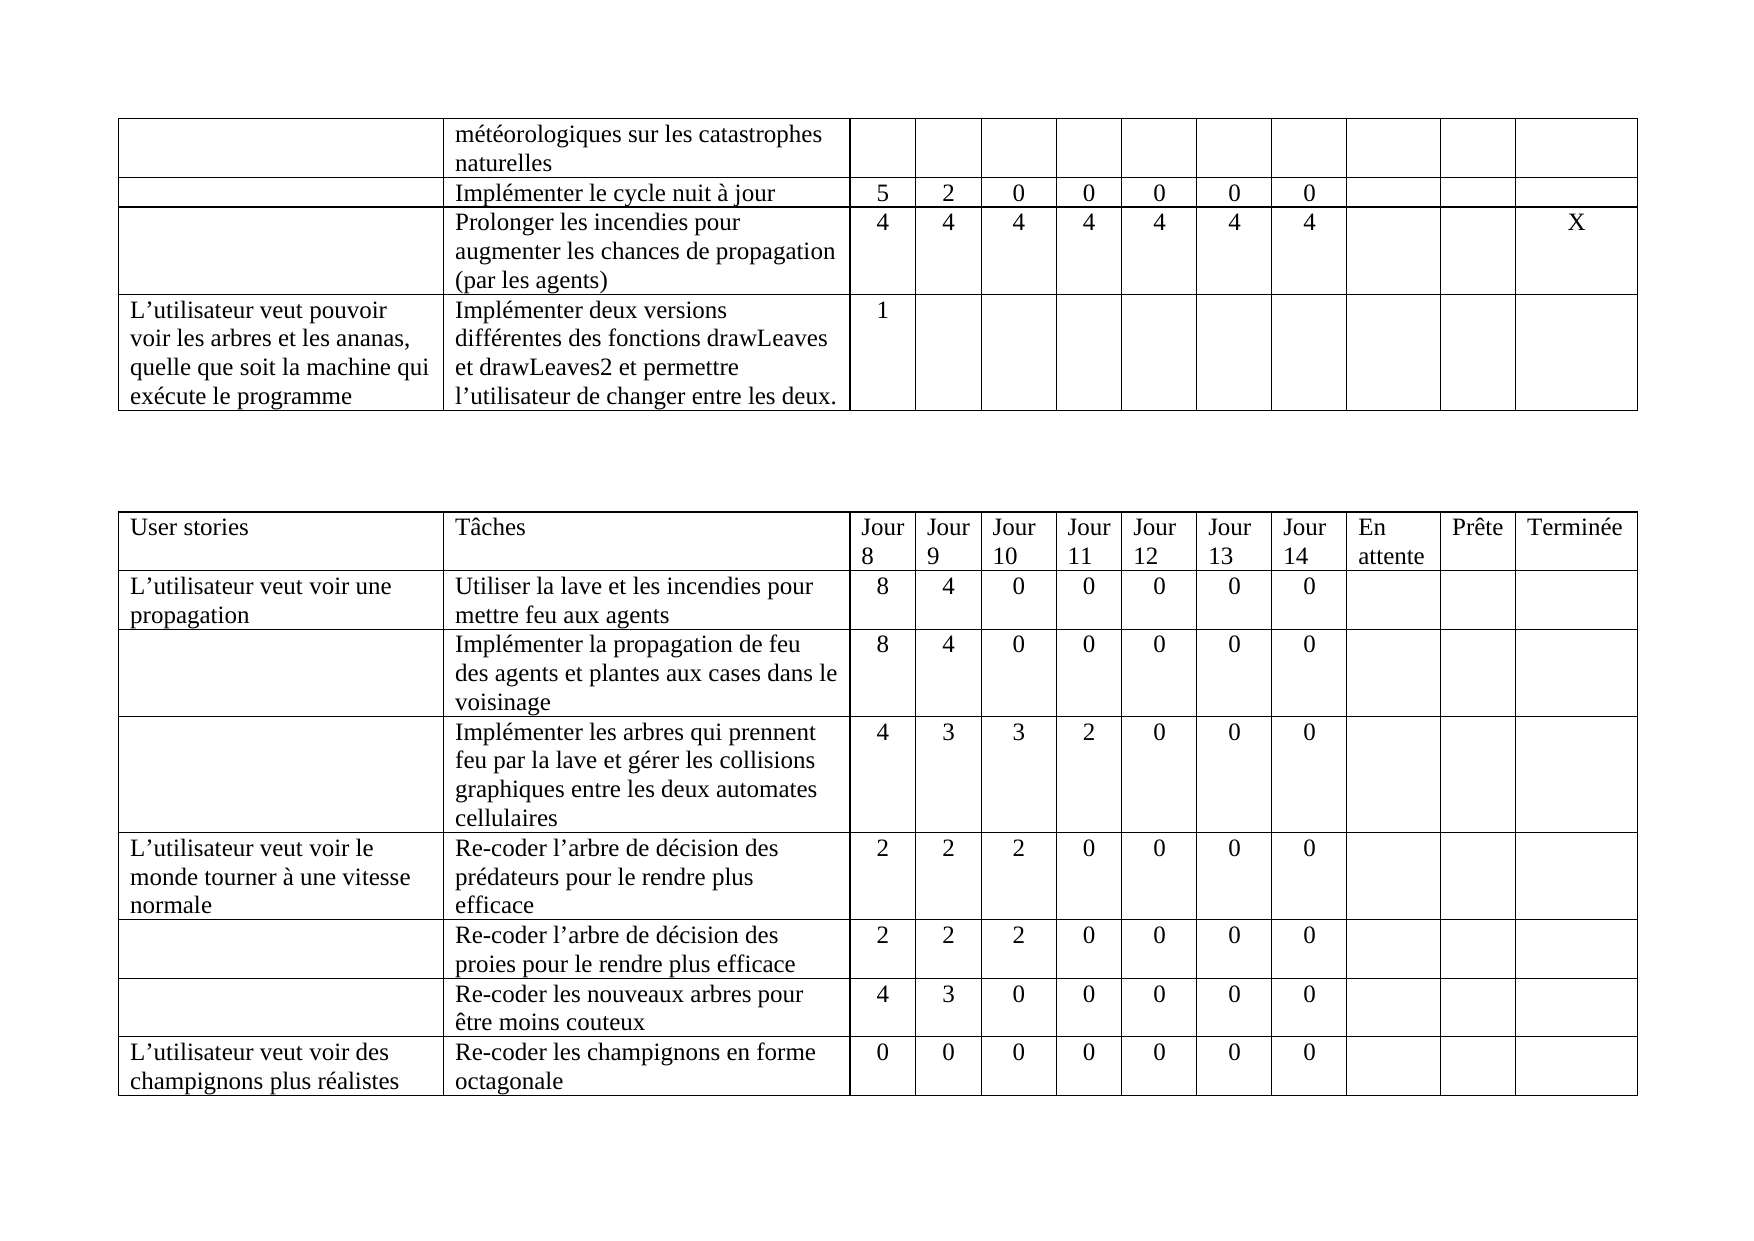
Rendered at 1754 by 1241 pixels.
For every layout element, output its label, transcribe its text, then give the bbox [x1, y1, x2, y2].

table_cell 0 [1122, 717, 1196, 832]
table_header Jour 14 [1272, 513, 1346, 570]
table_cell [1441, 920, 1515, 978]
table_cell [1347, 630, 1440, 716]
table_cell Implémenter la propagation de feu des agents et plantes aux cases dans le voisinage [444, 630, 849, 716]
table_cell 0 [1057, 833, 1121, 919]
table_cell [1347, 119, 1440, 177]
table_cell Re-coder les nouveaux arbres pour être moins couteux [444, 979, 849, 1036]
table_cell 4 [851, 979, 915, 1036]
table_cell 5 [851, 178, 915, 206]
table_cell [851, 119, 915, 177]
table_cell 1 [851, 295, 915, 410]
table_cell [1516, 1037, 1637, 1095]
table_cell 0 [1122, 571, 1196, 628]
table_cell 0 [982, 571, 1056, 628]
table_cell 4 [851, 717, 915, 832]
table_cell 0 [1272, 1037, 1346, 1095]
table_cell 0 [1057, 920, 1121, 978]
table_cell [982, 119, 1056, 177]
table_cell [1347, 295, 1440, 410]
table_cell [1516, 833, 1637, 919]
table_cell 4 [916, 571, 981, 628]
table_cell 2 [916, 833, 981, 919]
table_cell [1516, 571, 1637, 628]
table_cell [1347, 920, 1440, 978]
table_cell 2 [1057, 717, 1121, 832]
table_cell [1347, 208, 1440, 294]
table_cell [1197, 295, 1271, 410]
table_cell [1441, 630, 1515, 716]
table_cell Utiliser la lave et les incendies pour mettre feu aux agents [444, 571, 849, 628]
table_cell [1516, 630, 1637, 716]
table_cell Implémenter les arbres qui prennent feu par la lave et gérer les collisions graphiques entre les deux automates cellulaires [444, 717, 849, 832]
table_cell 0 [1122, 833, 1196, 919]
table_cell [1347, 1037, 1440, 1095]
table_cell [1441, 571, 1515, 628]
table_cell 3 [982, 717, 1056, 832]
table_cell [1122, 295, 1196, 410]
table_cell 4 [916, 208, 981, 294]
table_cell 0 [1057, 630, 1121, 716]
table_cell 0 [982, 979, 1056, 1036]
table_cell L’utilisateur veut voir une propagation [119, 571, 443, 628]
table_cell 0 [916, 1037, 981, 1095]
table_cell 0 [1272, 920, 1346, 978]
table_cell Re-coder l’arbre de décision des prédateurs pour le rendre plus efficace [444, 833, 849, 919]
table_cell Implémenter deux versions différentes des fonctions drawLeaves et drawLeaves2 et permettre l’utilisateur de changer entre les deux. [444, 295, 849, 410]
table_cell L’utilisateur veut voir le monde tourner à une vitesse normale [119, 833, 443, 919]
table_cell 0 [1057, 979, 1121, 1036]
table_cell 0 [1197, 1037, 1271, 1095]
table_cell 0 [851, 1037, 915, 1095]
table_cell 2 [851, 920, 915, 978]
table_cell [982, 295, 1056, 410]
table_cell [1441, 178, 1515, 206]
table_cell [1347, 571, 1440, 628]
table_cell météorologiques sur les catastrophes naturelles [444, 119, 849, 177]
table_cell [119, 208, 443, 294]
table_cell [1441, 717, 1515, 832]
table_cell 0 [1197, 920, 1271, 978]
table_cell 4 [1272, 208, 1346, 294]
table_header Jour 12 [1122, 513, 1196, 570]
table_cell 3 [916, 979, 981, 1036]
table_cell 2 [916, 178, 981, 206]
table_cell 4 [1197, 208, 1271, 294]
table_cell 0 [1197, 178, 1271, 206]
table_cell [1441, 1037, 1515, 1095]
table_cell 0 [1272, 979, 1346, 1036]
table_cell 0 [982, 1037, 1056, 1095]
table_cell L’utilisateur veut pouvoir voir les arbres et les ananas, quelle que soit la machine qui exécute le programme [119, 295, 443, 410]
table_cell [1441, 208, 1515, 294]
table_cell 0 [1272, 717, 1346, 832]
table_cell 0 [1057, 1037, 1121, 1095]
table_cell 0 [1122, 630, 1196, 716]
table_cell [119, 920, 443, 978]
table_header Jour 9 [916, 513, 981, 570]
table_header Jour 11 [1057, 513, 1121, 570]
table_cell [1441, 119, 1515, 177]
table_cell 0 [1122, 920, 1196, 978]
table_cell [1057, 295, 1121, 410]
table_cell 2 [916, 920, 981, 978]
table_cell Re-coder l’arbre de décision des proies pour le rendre plus efficace [444, 920, 849, 978]
table_cell [1516, 119, 1637, 177]
table_cell 0 [1197, 717, 1271, 832]
table_cell 0 [1272, 630, 1346, 716]
table_header En attente [1347, 513, 1440, 570]
table_header User stories [119, 513, 443, 570]
table_cell [1441, 979, 1515, 1036]
table_cell X [1516, 208, 1637, 294]
table_cell 0 [1122, 1037, 1196, 1095]
table_cell L’utilisateur veut voir des champignons plus réalistes [119, 1037, 443, 1095]
table_cell [1441, 833, 1515, 919]
table_header Jour 8 [851, 513, 915, 570]
table_header Jour 10 [982, 513, 1056, 570]
table_cell 0 [1272, 178, 1346, 206]
table_cell 0 [1197, 630, 1271, 716]
table_cell [1272, 119, 1346, 177]
table_cell 0 [1197, 571, 1271, 628]
table_cell 0 [1272, 571, 1346, 628]
table_cell 0 [982, 630, 1056, 716]
table_cell 0 [1272, 833, 1346, 919]
table_cell [916, 295, 981, 410]
table_cell [1272, 295, 1346, 410]
table_cell 2 [982, 833, 1056, 919]
table_header Terminée [1516, 513, 1637, 570]
table_cell [1516, 920, 1637, 978]
table_cell [1516, 979, 1637, 1036]
table_cell [119, 178, 443, 206]
table_cell 4 [916, 630, 981, 716]
table_header Prête [1441, 513, 1515, 570]
table_cell 8 [851, 571, 915, 628]
table_header Tâches [444, 513, 849, 570]
table_cell [1347, 717, 1440, 832]
table_cell 2 [851, 833, 915, 919]
table_cell [1516, 295, 1637, 410]
table_cell 4 [982, 208, 1056, 294]
table_cell 0 [1197, 979, 1271, 1036]
table_cell Implémenter le cycle nuit à jour [444, 178, 849, 206]
table_cell Re-coder les champignons en forme octagonale [444, 1037, 849, 1095]
table_cell [1516, 717, 1637, 832]
table_cell 4 [1122, 208, 1196, 294]
table_cell 0 [1197, 833, 1271, 919]
table_cell 8 [851, 630, 915, 716]
table_cell 0 [1057, 178, 1121, 206]
table_cell [119, 119, 443, 177]
table_cell [916, 119, 981, 177]
table_cell [119, 630, 443, 716]
table_cell [1347, 979, 1440, 1036]
table_cell 0 [1122, 178, 1196, 206]
table_cell [1122, 119, 1196, 177]
table_cell 4 [851, 208, 915, 294]
table_cell [1347, 833, 1440, 919]
table_cell [1197, 119, 1271, 177]
table_cell [119, 979, 443, 1036]
table_header Jour 13 [1197, 513, 1271, 570]
table_cell 0 [982, 178, 1056, 206]
table_cell Prolonger les incendies pour augmenter les chances de propagation (par les agents) [444, 208, 849, 294]
table_cell [1057, 119, 1121, 177]
table_cell 0 [1057, 571, 1121, 628]
table_cell 0 [1122, 979, 1196, 1036]
table_cell 2 [982, 920, 1056, 978]
table_cell [1441, 295, 1515, 410]
table_cell [1347, 178, 1440, 206]
table_cell [119, 717, 443, 832]
table_cell [1516, 178, 1637, 206]
table_cell 3 [916, 717, 981, 832]
table_cell 4 [1057, 208, 1121, 294]
